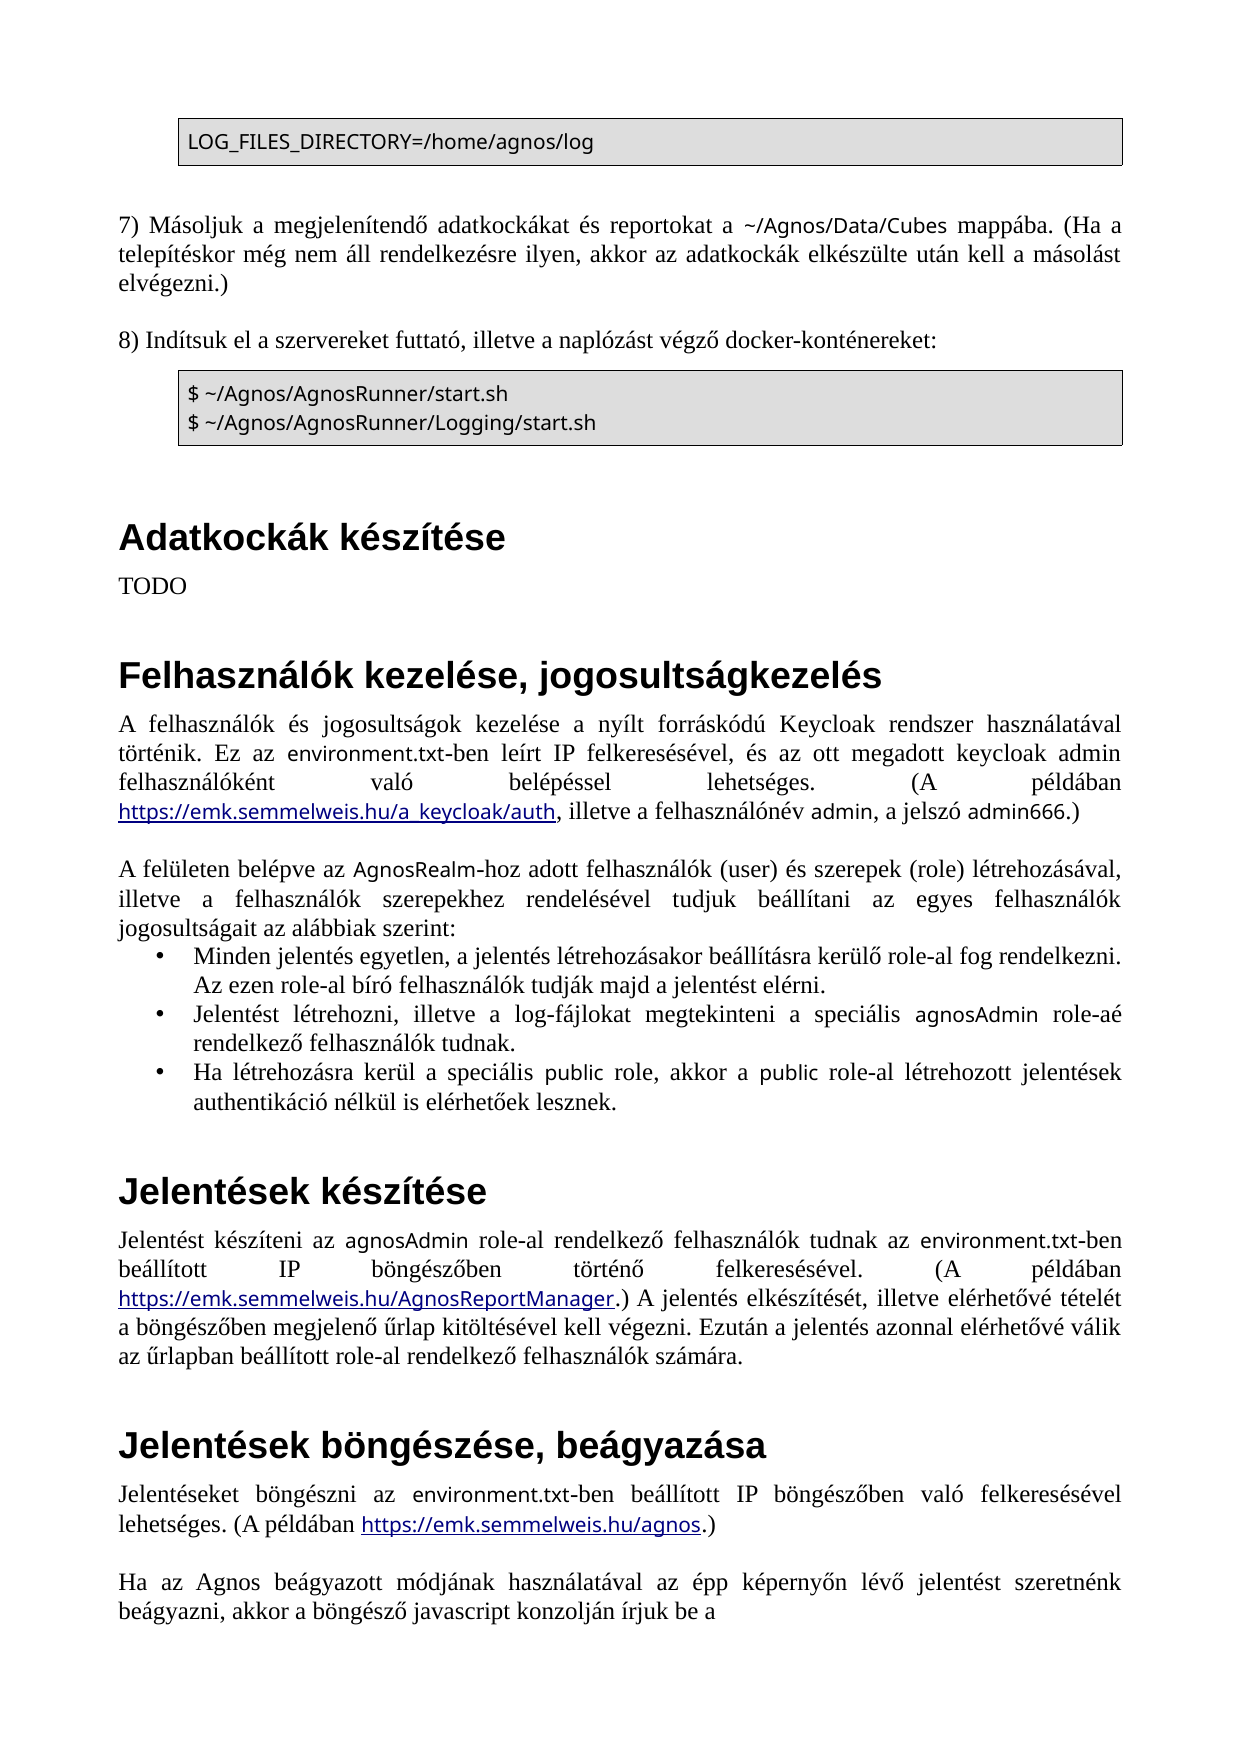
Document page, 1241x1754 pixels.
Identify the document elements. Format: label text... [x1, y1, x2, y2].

text 8) Indítsuk el a szervereket futtató, illetve a naplózást végző docker-konténereket: [118, 325, 1122, 354]
text Jelentéseket böngészni az environment.txt-ben beállított IP böngészőben való felkeresésével lehetséges. (A példában https://emk.semmelweis.hu/agnos.) [118, 1479, 1122, 1538]
list $ ~/Agnos/AgnosRunner/start.sh [179, 371, 1122, 399]
list Ha létrehozásra kerül a speciális public role, akkor a public role-al létrehozott jelentések authentikáció nélkül is elérhetőek lesznek. [156, 1057, 1122, 1115]
subtitle Felhasználók kezelése, jogosultságkezelés [118, 653, 1122, 697]
text A felületen belépve az AgnosRealm-hoz adott felhasználók (user) és szerepek (role) létrehozásával, illetve a felhasználók szerepekhez rendelésével tudjuk beállítani az egyes felhasználók jogosultságait az alábbiak szerint: [118, 854, 1122, 941]
list LOG_FILES_DIRECTORY=/home/agnos/log [179, 119, 1122, 165]
list Minden jelentés egyetlen, a jelentés létrehozásakor beállításra kerülő role-al fog rendelkezni. Az ezen role-al bíró felhasználók tudják majd a jelentést elérni. [156, 941, 1122, 999]
text Ha az Agnos beágyazott módjának használatával az épp képernyőn lévő jelentést szeretnénk beágyazni, akkor a böngésző javascript konzolján írjuk be a [118, 1567, 1122, 1624]
list Jelentést létrehozni, illetve a log-fájlokat megtekinteni a speciális agnosAdmin role-aé rendelkező felhasználók tudnak. [156, 999, 1122, 1057]
text Jelentést készíteni az agnosAdmin role-al rendelkező felhasználók tudnak az environment.txt-ben beállított IP böngészőben történő felkeresésével. (A példában https://emk.semmelweis.hu/AgnosReportManager.) A jelentés elkészítését, illetve elérhetővé tételét a böngészőben megjelenő űrlap kitöltésével kell végezni. Ezután a jelentés azonnal elérhetővé válik az űrlapban beállított role-al rendelkező felhasználók számára. [118, 1225, 1122, 1370]
subtitle Adatkockák készítése [118, 515, 1122, 558]
text A felhasználók és jogosultságok kezelése a nyílt forráskódú Keycloak rendszer használatával történik. Ez az environment.txt-ben leírt IP felkeresésével, és az ott megadott keycloak admin felhasználóként való belépéssel lehetséges. (A példában https://emk.semmelweis.hu/a_keycloak/auth, illetve a felhasználónév admin, a jelszó admin666.) [118, 709, 1122, 826]
text TODO [118, 571, 1122, 600]
text 7) Másoljuk a megjelenítendő adatkockákat és reportokat a ~/Agnos/Data/Cubes mappába. (Ha a telepítéskor még nem áll rendelkezésre ilyen, akkor az adatkockák elkészülte után kell a másolást elvégezni.) [118, 210, 1122, 297]
subtitle Jelentések készítése [118, 1169, 1122, 1212]
subtitle Jelentések böngészése, beágyazása [118, 1424, 1122, 1467]
list $ ~/Agnos/AgnosRunner/Logging/start.sh [179, 399, 1122, 445]
